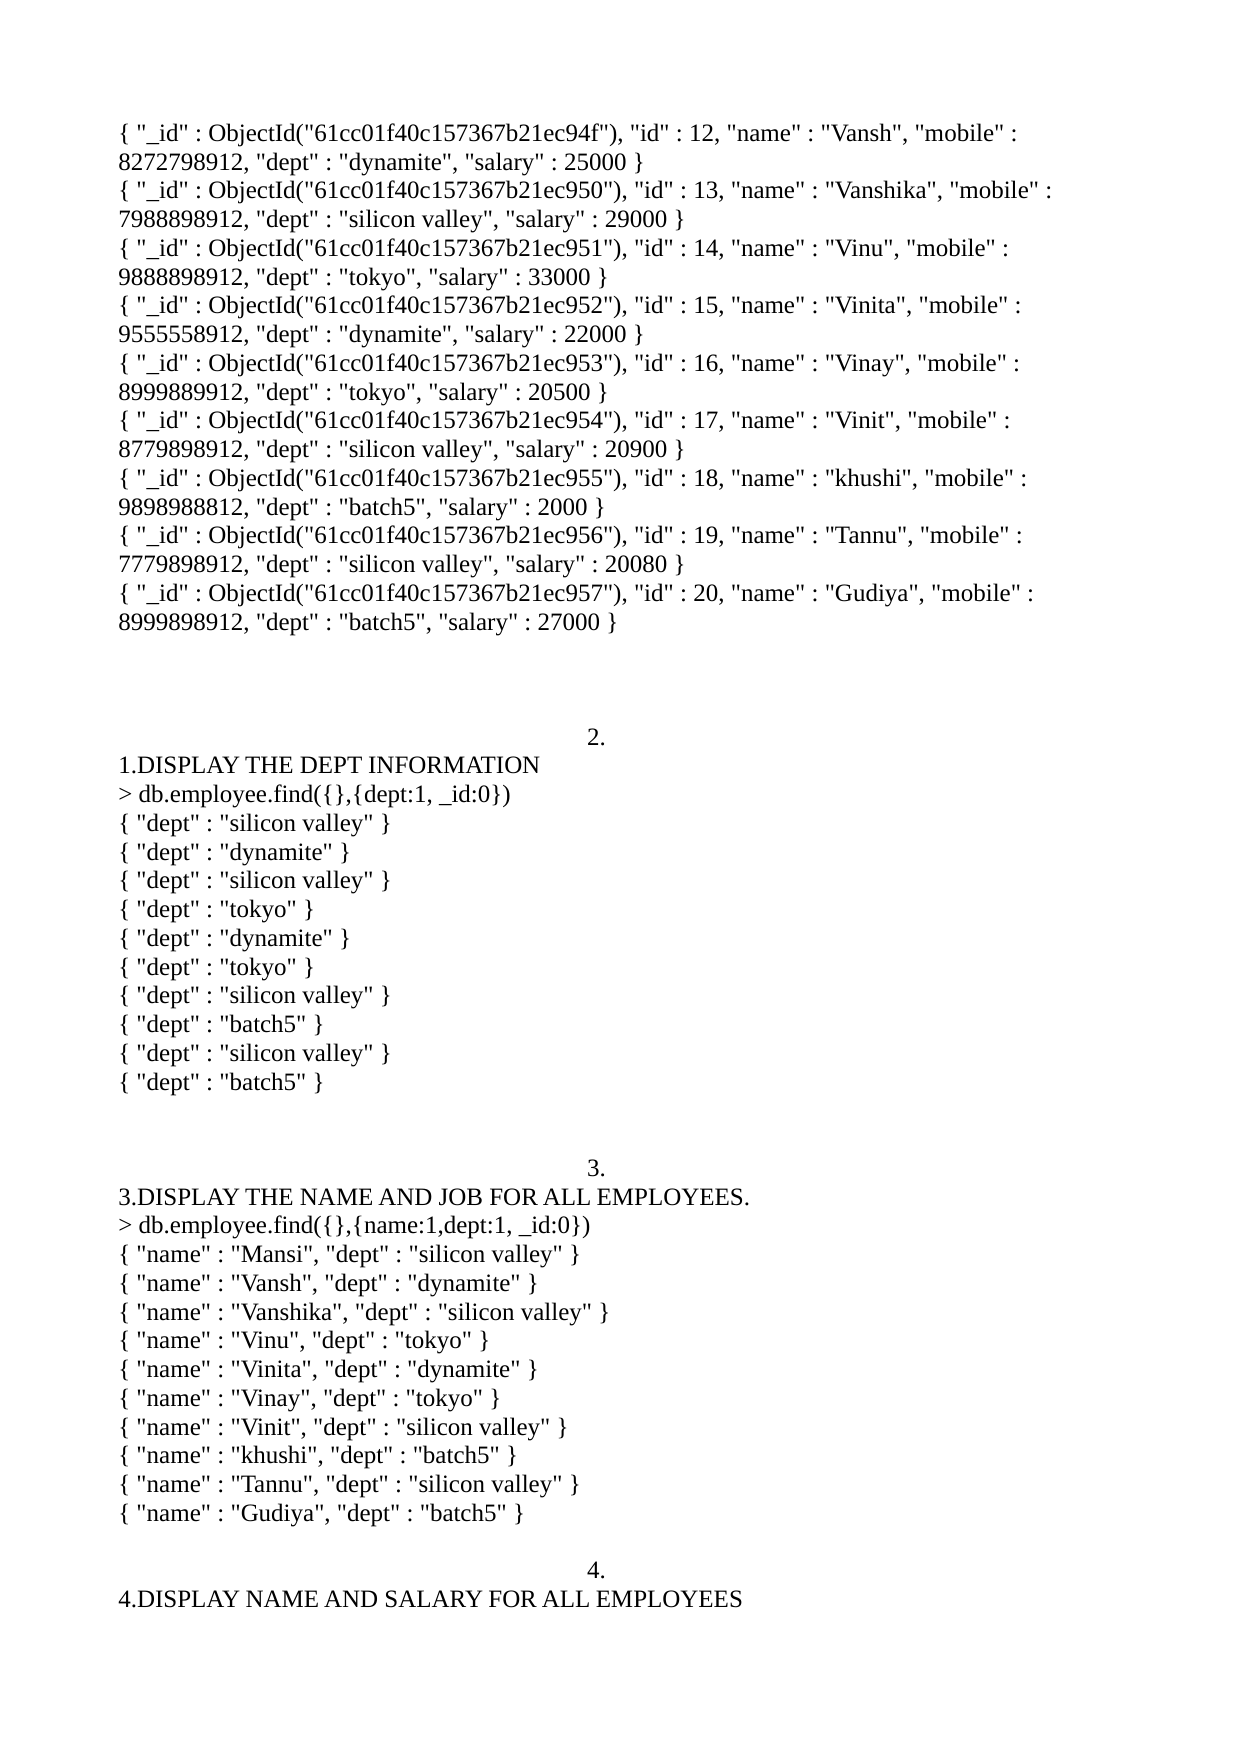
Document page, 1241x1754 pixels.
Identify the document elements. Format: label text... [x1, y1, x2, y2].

text { "name" : "Vinita", "dept" : "dynamite" } [118, 1354, 1122, 1383]
text { "_id" : ObjectId("61cc01f40c157367b21ec952"), "id" : 15, "name" : "Vinita", "mobile" : 9555558912, "dept" : "dynamite", "salary" : 22000 } [118, 291, 1122, 348]
text 4. [118, 1556, 1122, 1584]
text { "name" : "Vansh", "dept" : "dynamite" } [118, 1268, 1122, 1297]
text { "dept" : "silicon valley" } [118, 808, 1122, 837]
text { "dept" : "silicon valley" } [118, 981, 1122, 1009]
text > db.employee.find({},{name:1,dept:1, _id:0}) [118, 1211, 1122, 1239]
text { "name" : "Gudiya", "dept" : "batch5" } [118, 1498, 1122, 1527]
text { "_id" : ObjectId("61cc01f40c157367b21ec955"), "id" : 18, "name" : "khushi", "mobile" : 9898988812, "dept" : "batch5", "salary" : 2000 } [118, 463, 1122, 521]
text { "_id" : ObjectId("61cc01f40c157367b21ec951"), "id" : 14, "name" : "Vinu", "mobile" : 9888898912, "dept" : "tokyo", "salary" : 33000 } [118, 233, 1122, 291]
text { "_id" : ObjectId("61cc01f40c157367b21ec956"), "id" : 19, "name" : "Tannu", "mobile" : 7779898912, "dept" : "silicon valley", "salary" : 20080 } [118, 521, 1122, 578]
text { "dept" : "dynamite" } [118, 837, 1122, 866]
text { "name" : "Mansi", "dept" : "silicon valley" } [118, 1239, 1122, 1268]
text { "name" : "khushi", "dept" : "batch5" } [118, 1441, 1122, 1469]
text { "name" : "Vinay", "dept" : "tokyo" } [118, 1383, 1122, 1412]
text { "_id" : ObjectId("61cc01f40c157367b21ec954"), "id" : 17, "name" : "Vinit", "mobile" : 8779898912, "dept" : "silicon valley", "salary" : 20900 } [118, 406, 1122, 463]
text { "_id" : ObjectId("61cc01f40c157367b21ec950"), "id" : 13, "name" : "Vanshika", "mobile" : 7988898912, "dept" : "silicon valley", "salary" : 29000 } [118, 176, 1122, 233]
text 1.DISPLAY THE DEPT INFORMATION [118, 751, 1122, 779]
text { "_id" : ObjectId("61cc01f40c157367b21ec953"), "id" : 16, "name" : "Vinay", "mobile" : 8999889912, "dept" : "tokyo", "salary" : 20500 } [118, 348, 1122, 406]
text { "dept" : "batch5" } [118, 1067, 1122, 1096]
text { "name" : "Tannu", "dept" : "silicon valley" } [118, 1469, 1122, 1498]
text > db.employee.find({},{dept:1, _id:0}) [118, 779, 1122, 808]
text 4.DISPLAY NAME AND SALARY FOR ALL EMPLOYEES [118, 1584, 1122, 1613]
text { "dept" : "tokyo" } [118, 952, 1122, 981]
text { "name" : "Vanshika", "dept" : "silicon valley" } [118, 1297, 1122, 1326]
text 2. [118, 722, 1122, 751]
text { "_id" : ObjectId("61cc01f40c157367b21ec94f"), "id" : 12, "name" : "Vansh", "mobile" : 8272798912, "dept" : "dynamite", "salary" : 25000 } [118, 118, 1122, 176]
text { "dept" : "dynamite" } [118, 923, 1122, 952]
text { "name" : "Vinu", "dept" : "tokyo" } [118, 1326, 1122, 1354]
text { "dept" : "batch5" } [118, 1009, 1122, 1038]
text { "name" : "Vinit", "dept" : "silicon valley" } [118, 1412, 1122, 1441]
text 3. [118, 1153, 1122, 1182]
text { "dept" : "tokyo" } [118, 894, 1122, 923]
text 3.DISPLAY THE NAME AND JOB FOR ALL EMPLOYEES. [118, 1182, 1122, 1211]
text { "dept" : "silicon valley" } [118, 1038, 1122, 1067]
text { "_id" : ObjectId("61cc01f40c157367b21ec957"), "id" : 20, "name" : "Gudiya", "mobile" : 8999898912, "dept" : "batch5", "salary" : 27000 } [118, 578, 1122, 636]
text { "dept" : "silicon valley" } [118, 866, 1122, 894]
